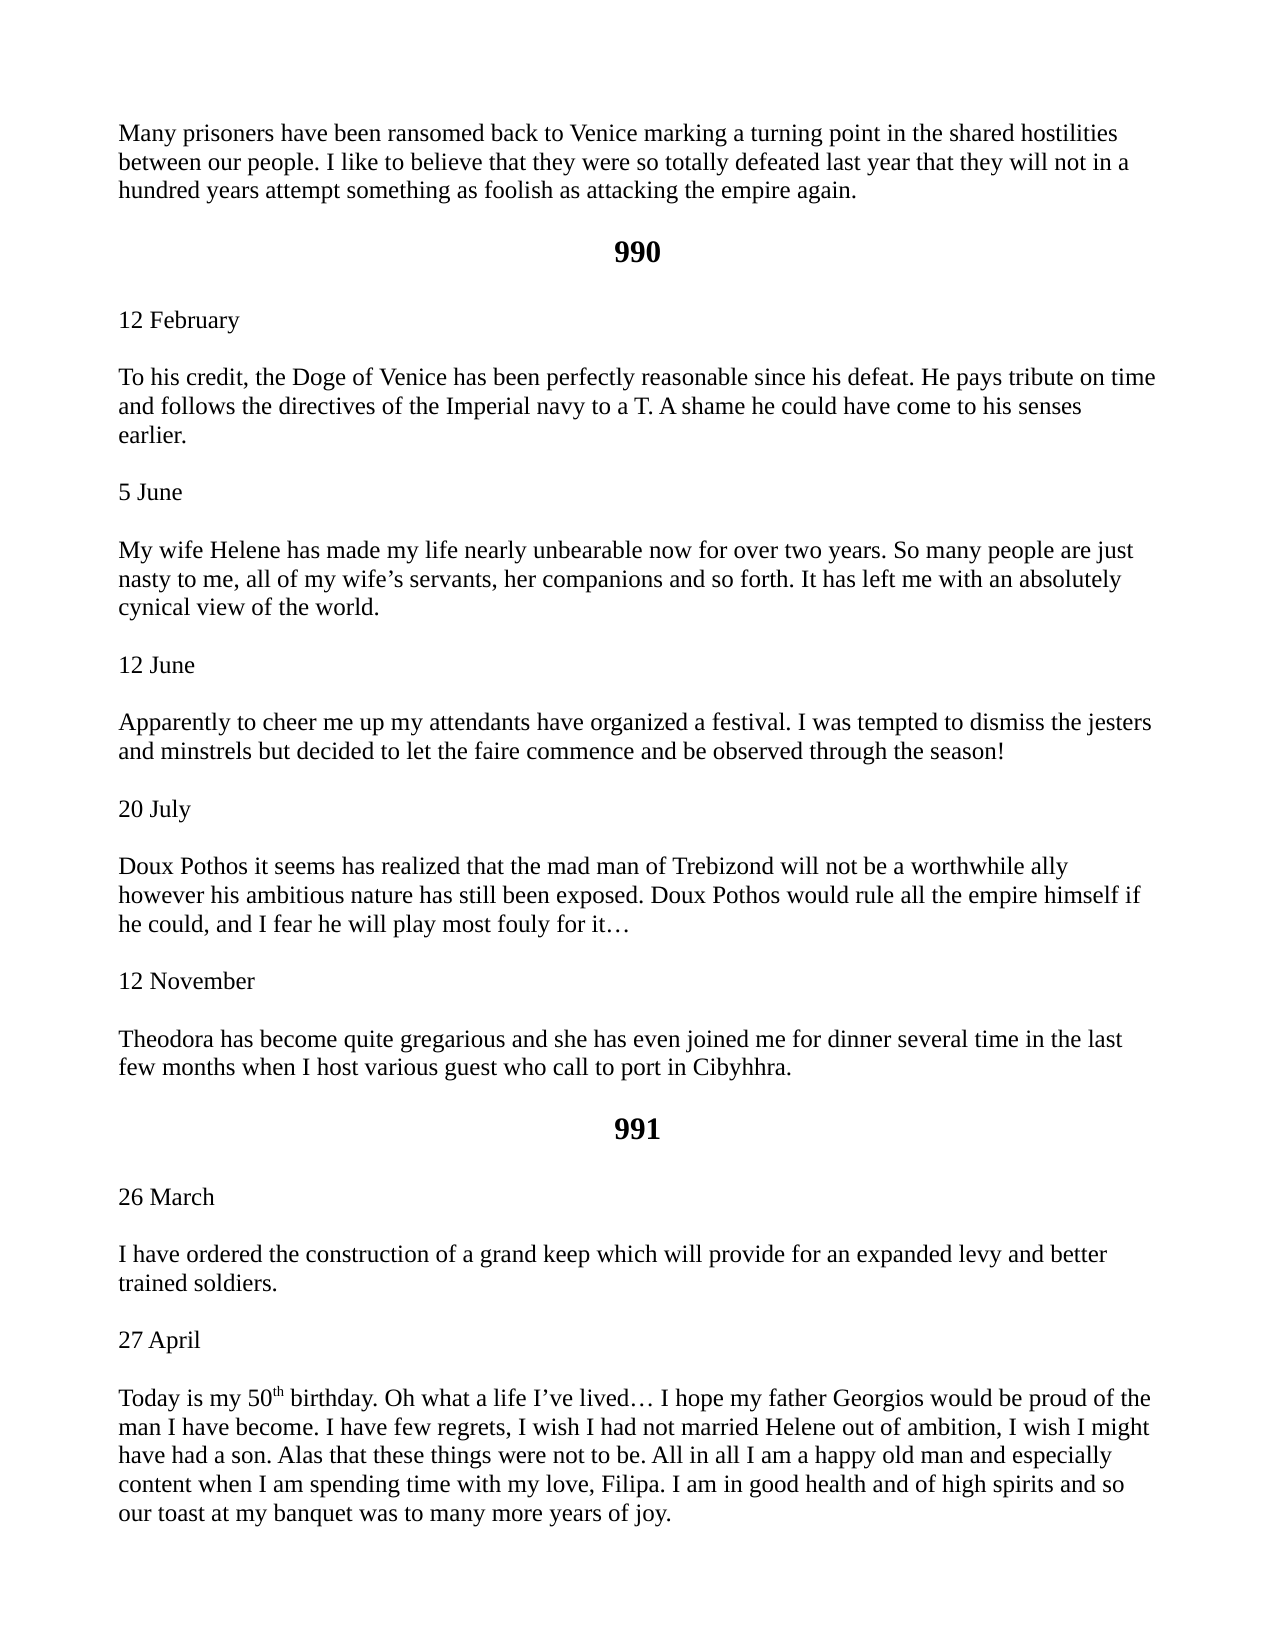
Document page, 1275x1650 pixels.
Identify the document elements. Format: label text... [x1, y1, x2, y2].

text 991 [118, 1110, 1157, 1146]
text 12 November [118, 966, 1157, 995]
text 12 June [118, 650, 1157, 679]
text Apparently to cheer me up my attendants have organized a festival. I was tempted to dismiss the jesters and minstrels but decided to let the faire commence and be observed through the season! [118, 707, 1157, 765]
text 5 June [118, 477, 1157, 506]
text Doux Pothos it seems has realized that the mad man of Trebizond will not be a worthwhile ally however his ambitious nature has still been exposed. Doux Pothos would rule all the empire himself if he could, and I fear he will play most fouly for it… [118, 851, 1157, 937]
text 990 [118, 233, 1157, 269]
text Many prisoners have been ransomed back to Venice marking a turning point in the shared hostilities between our people. I like to believe that they were so totally defeated last year that they will not in a hundred years attempt something as foolish as attacking the empire again. [118, 118, 1157, 204]
text 26 March [118, 1182, 1157, 1211]
text Theodora has become quite gregarious and she has even joined me for dinner several time in the last few months when I host various guest who call to port in Cibyhhra. [118, 1024, 1157, 1081]
text 12 February [118, 305, 1157, 334]
text 27 April [118, 1326, 1157, 1354]
text My wife Helene has made my life nearly unbearable now for over two years. So many people are just nasty to me, all of my wife’s servants, her companions and so forth. It has left me with an absolutely cynical view of the world. [118, 535, 1157, 621]
text I have ordered the construction of a grand keep which will provide for an expanded levy and better trained soldiers. [118, 1239, 1157, 1297]
text To his credit, the Doge of Venice has been perfectly reasonable since his defeat. He pays tribute on time and follows the directives of the Imperial navy to a T. A shame he could have come to his senses earlier. [118, 362, 1157, 449]
text Today is my 50th birthday. Oh what a life I’ve lived… I hope my father Georgios would be proud of the man I have become. I have few regrets, I wish I had not married Helene out of ambition, I wish I might have had a son. Alas that these things were not to be. All in all I am a happy old man and especially content when I am spending time with my love, Filipa. I am in good health and of high spirits and so our toast at my banquet was to many more years of joy. [118, 1383, 1157, 1527]
text 20 July [118, 794, 1157, 822]
